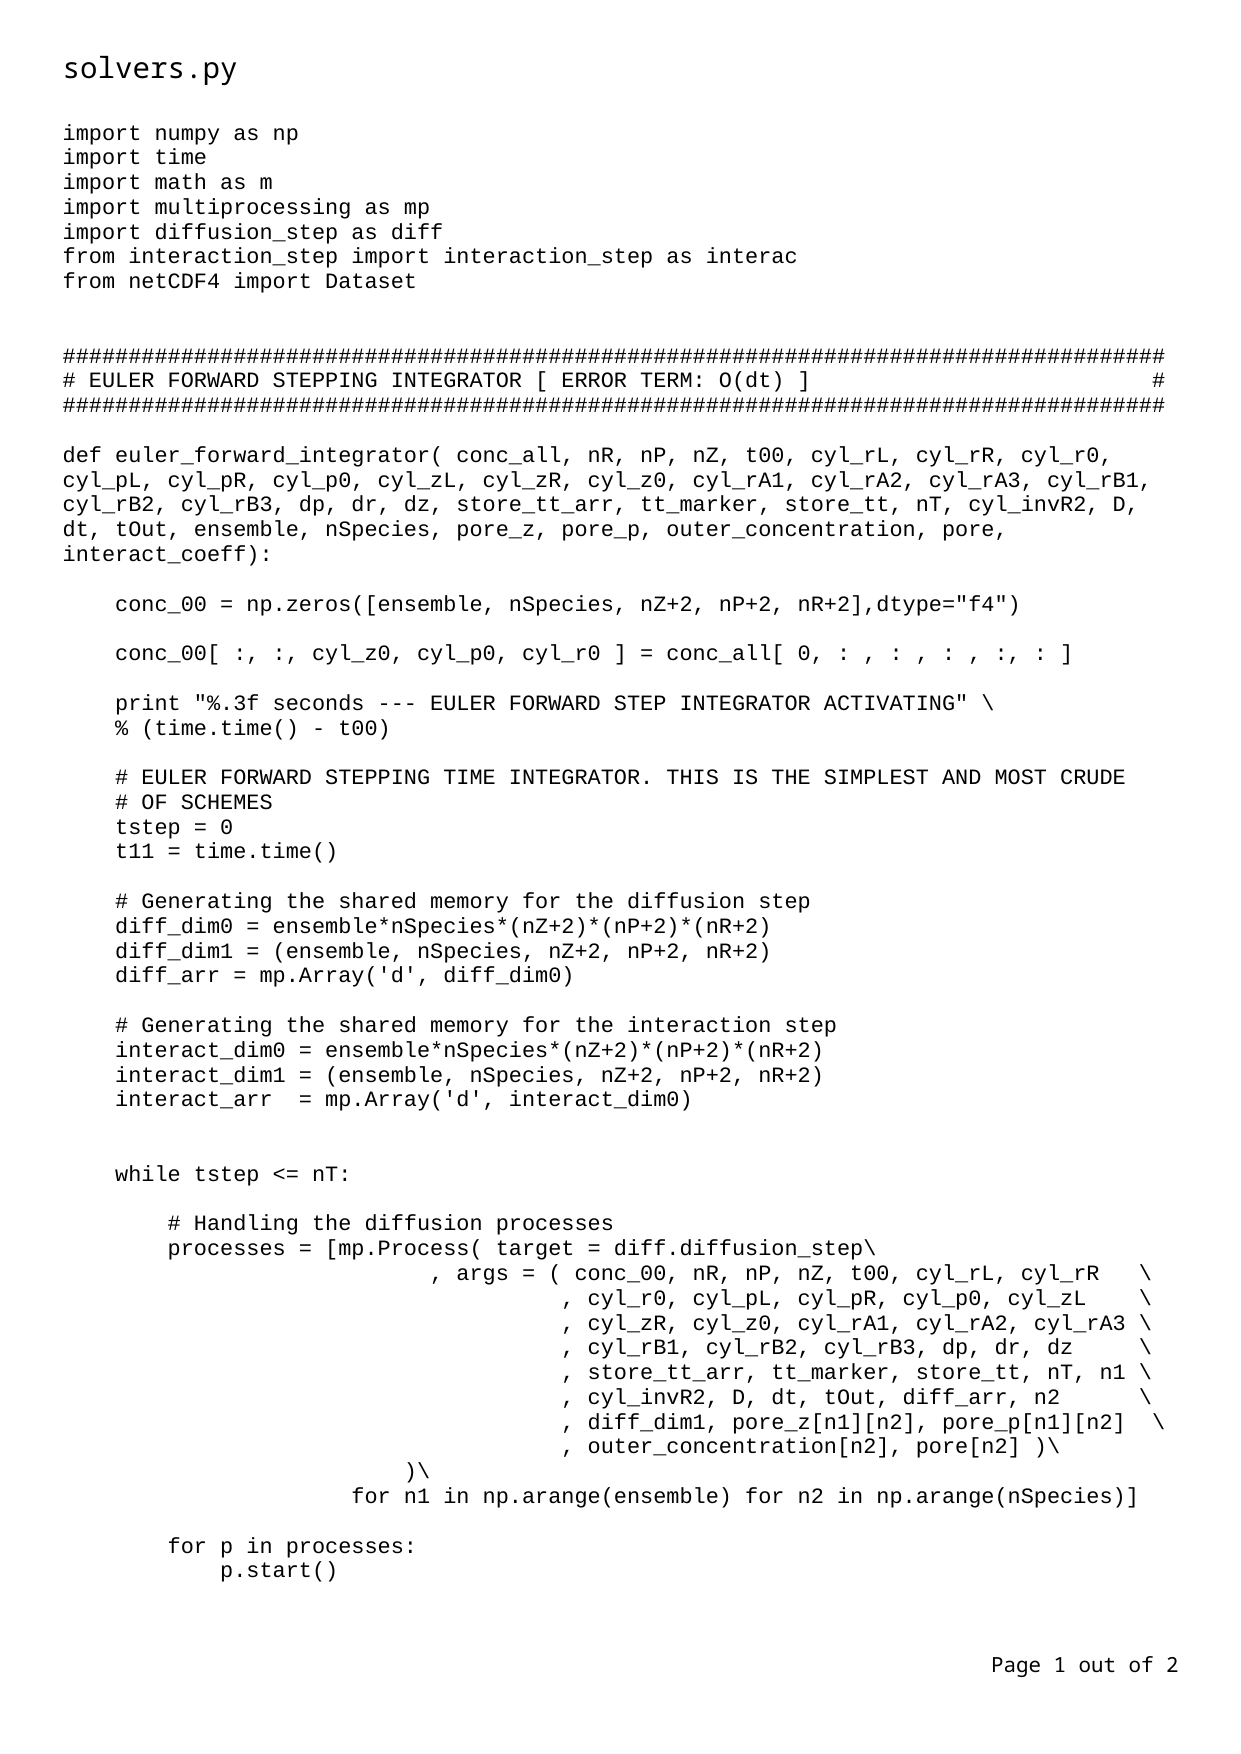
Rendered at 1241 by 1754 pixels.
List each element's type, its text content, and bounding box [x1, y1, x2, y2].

text , diff_dim1, pore_z[n1][n2], pore_p[n1][n2] \ [62, 1411, 1178, 1436]
text )\ [62, 1461, 1178, 1485]
text import time [62, 147, 1178, 171]
text #################################################################################### [62, 394, 1178, 419]
text # EULER FORWARD STEPPING TIME INTEGRATOR. THIS IS THE SIMPLEST AND MOST CRUDE [62, 766, 1178, 791]
text conc_00 = np.zeros([ensemble, nSpecies, nZ+2, nP+2, nR+2],dtype="f4") [62, 593, 1178, 618]
text interact_dim1 = (ensemble, nSpecies, nZ+2, nP+2, nR+2) [62, 1064, 1178, 1089]
text while tstep <= nT: [62, 1163, 1178, 1188]
text import numpy as np [62, 122, 1178, 147]
text % (time.time() - t00) [62, 717, 1178, 742]
text interact_dim0 = ensemble*nSpecies*(nZ+2)*(nP+2)*(nR+2) [62, 1039, 1178, 1064]
text diff_dim1 = (ensemble, nSpecies, nZ+2, nP+2, nR+2) [62, 940, 1178, 965]
text # Generating the shared memory for the interaction step [62, 1014, 1178, 1039]
text # EULER FORWARD STEPPING INTEGRATOR [ ERROR TERM: O(dt) ] # [62, 370, 1178, 394]
text , cyl_invR2, D, dt, tOut, diff_arr, n2 \ [62, 1386, 1178, 1411]
text import diffusion_step as diff [62, 221, 1178, 246]
text p.start() [62, 1560, 1178, 1584]
text processes = [mp.Process( target = diff.diffusion_step\ [62, 1237, 1178, 1262]
text # Generating the shared memory for the diffusion step [62, 890, 1178, 915]
text , cyl_zR, cyl_z0, cyl_rA1, cyl_rA2, cyl_rA3 \ [62, 1312, 1178, 1337]
text conc_00[ :, :, cyl_z0, cyl_p0, cyl_r0 ] = conc_all[ 0, : , : , : , :, : ] [62, 642, 1178, 667]
text import math as m [62, 171, 1178, 196]
text , cyl_r0, cyl_pL, cyl_pR, cyl_p0, cyl_zL \ [62, 1287, 1178, 1312]
text import multiprocessing as mp [62, 196, 1178, 221]
text from netCDF4 import Dataset [62, 271, 1178, 295]
text , args = ( conc_00, nR, nP, nZ, t00, cyl_rL, cyl_rR \ [62, 1262, 1178, 1287]
text for n1 in np.arange(ensemble) for n2 in np.arange(nSpecies)] [62, 1485, 1178, 1510]
text # Handling the diffusion processes [62, 1213, 1178, 1237]
text interact_arr = mp.Array('d', interact_dim0) [62, 1089, 1178, 1113]
text #################################################################################### [62, 345, 1178, 370]
text t11 = time.time() [62, 841, 1178, 866]
text tstep = 0 [62, 816, 1178, 841]
text , outer_concentration[n2], pore[n2] )\ [62, 1436, 1178, 1461]
text , store_tt_arr, tt_marker, store_tt, nT, n1 \ [62, 1361, 1178, 1386]
text from interaction_step import interaction_step as interac [62, 246, 1178, 271]
text print "%.3f seconds --- EULER FORWARD STEP INTEGRATOR ACTIVATING" \ [62, 692, 1178, 717]
text diff_dim0 = ensemble*nSpecies*(nZ+2)*(nP+2)*(nR+2) [62, 915, 1178, 940]
text diff_arr = mp.Array('d', diff_dim0) [62, 965, 1178, 989]
text , cyl_rB1, cyl_rB2, cyl_rB3, dp, dr, dz \ [62, 1337, 1178, 1361]
text for p in processes: [62, 1535, 1178, 1560]
text # OF SCHEMES [62, 791, 1178, 816]
text def euler_forward_integrator( conc_all, nR, nP, nZ, t00, cyl_rL, cyl_rR, cyl_r0, cyl_pL, cyl_pR, cyl_p0, cyl_zL, cyl_zR, cyl_z0, cyl_rA1, cyl_rA2, cyl_rA3, cyl_rB1, cyl_rB2, cyl_rB3, dp, dr, dz, store_tt_arr, tt_marker, store_tt, nT, cyl_invR2, D, dt, tOut, ensemble, nSpecies, pore_z, pore_p, outer_concentration, pore, interact_coeff): [62, 444, 1178, 568]
